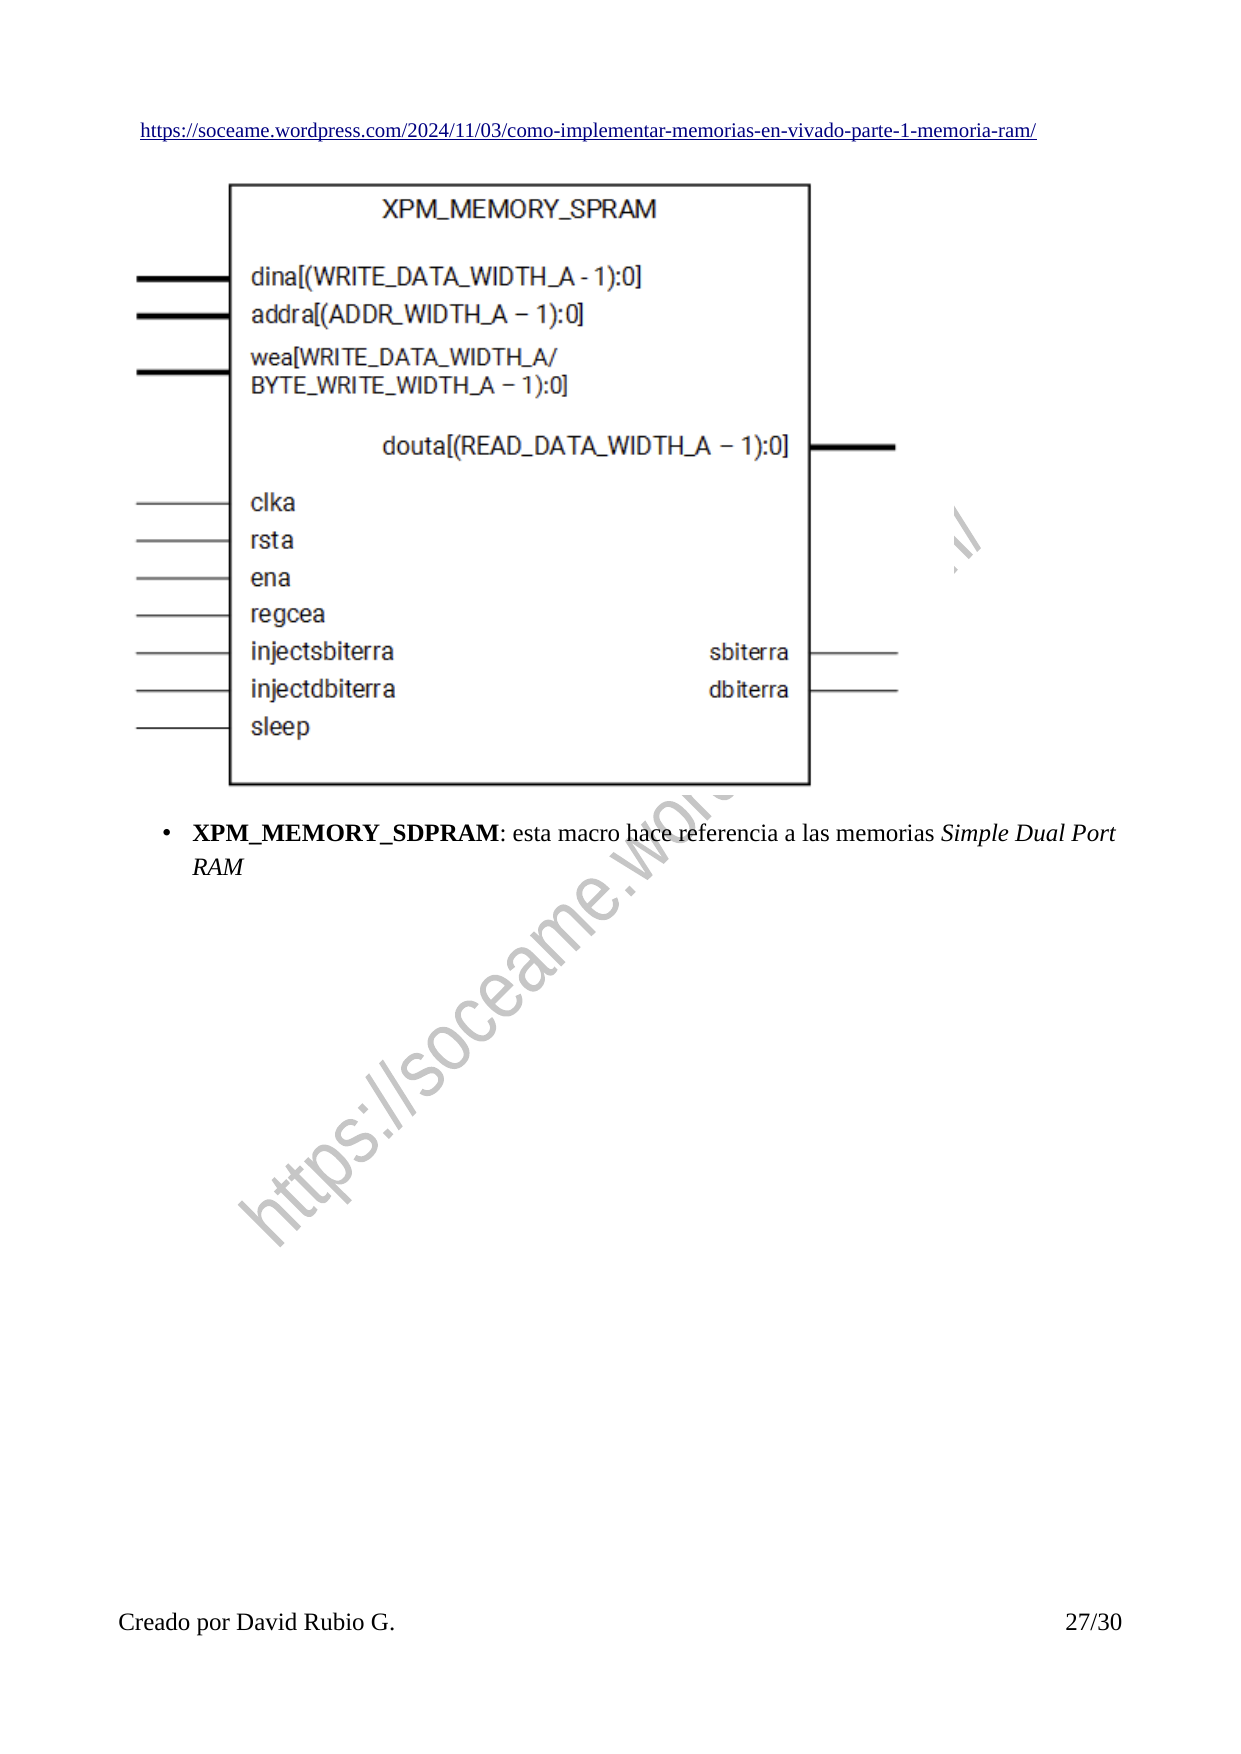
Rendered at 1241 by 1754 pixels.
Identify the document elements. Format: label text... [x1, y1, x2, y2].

list XPM_MEMORY_SDPRAM: esta macro hace referencia a las memorias Simple Dual Port RAM [635, 818, 1122, 880]
list XPM_MEMORY_SDPRAM: esta macro hace referencia a las memorias Simple Dual Port RAM [162, 818, 659, 880]
picture [118, 177, 954, 795]
